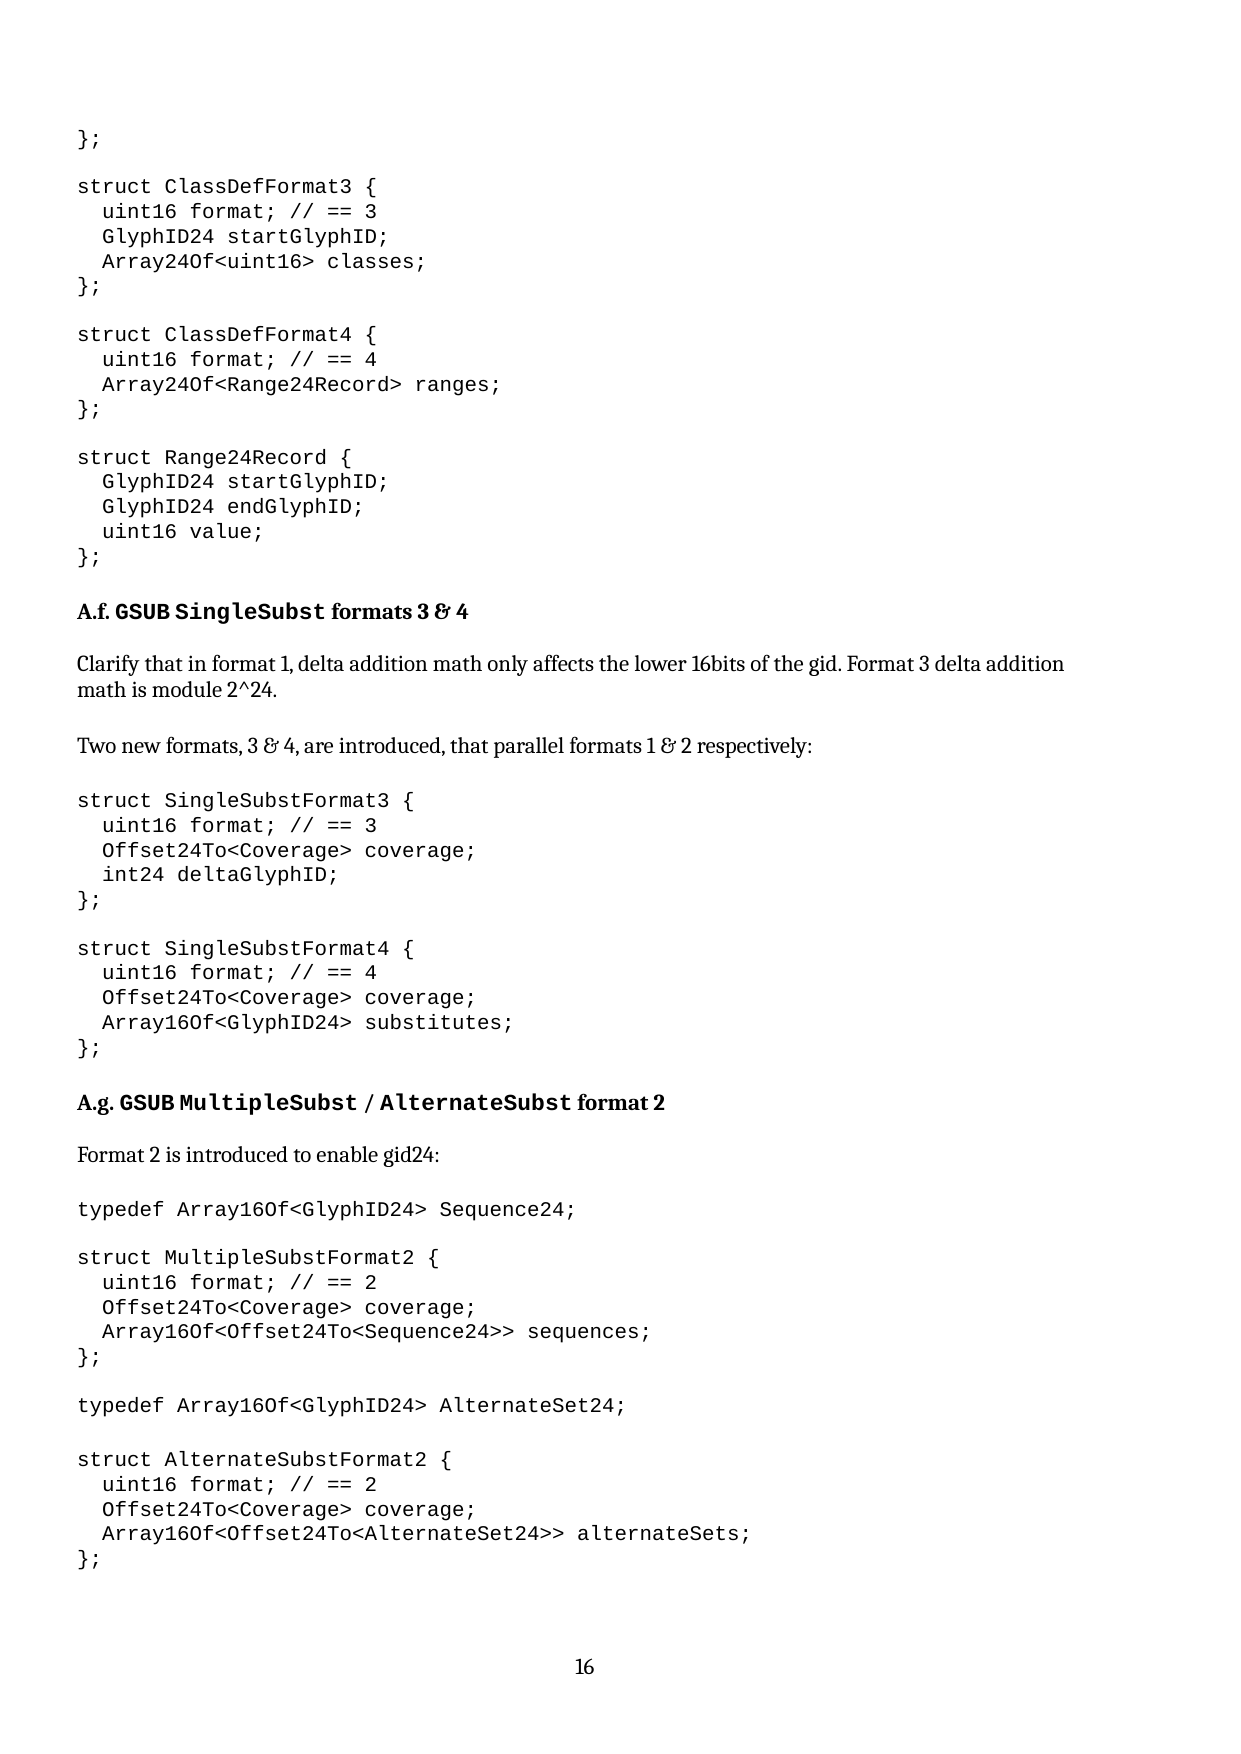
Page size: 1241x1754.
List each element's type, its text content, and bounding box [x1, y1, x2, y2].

text struct Range24Record { GlyphID24 startGlyphID; GlyphID24 endGlyphID; uint16 value; }; [77, 446, 1093, 569]
text Clarify that in format 1, delta addition math only affects the lower 16bits of the gid. Format 3 delta addition math is module 2^24. [77, 651, 1093, 703]
text typedef Array16Of<GlyphID24> AlternateSet24; [77, 1393, 1093, 1418]
text struct MultipleSubstFormat2 { uint16 format; // == 2 Offset24To<Coverage> coverage; Array16Of<Offset24To<Sequence24>> sequences; }; [77, 1246, 1093, 1370]
text struct ClassDefFormat4 { uint16 format; // == 4 Array24Of<Range24Record> ranges; }; [77, 323, 1093, 422]
text Two new formats, 3 & 4, are introduced, that parallel formats 1 & 2 respectively: [77, 733, 1093, 759]
text struct SingleSubstFormat4 { uint16 format; // == 4 Offset24To<Coverage> coverage; Array16Of<GlyphID24> substitutes; }; [77, 936, 1093, 1060]
subtitle GSUB SingleSubst formats 3 & 4 [77, 598, 1093, 626]
text struct AlternateSubstFormat2 { uint16 format; // == 2 Offset24To<Coverage> coverage; Array16Of<Offset24To<AlternateSet24>> alternateSets; }; [77, 1448, 1093, 1572]
text typedef Array16Of<GlyphID24> Sequence24; [77, 1197, 1093, 1222]
subtitle GSUB MultipleSubst / AlternateSubst format 2 [77, 1089, 1093, 1117]
text Format 2 is introduced to enable gid24: [77, 1142, 1093, 1168]
text struct ClassDefFormat3 { uint16 format; // == 3 GlyphID24 startGlyphID; Array24Of<uint16> classes; }; [77, 175, 1093, 299]
text }; [77, 127, 1093, 152]
text struct SingleSubstFormat3 { uint16 format; // == 3 Offset24To<Coverage> coverage; int24 deltaGlyphID; }; [77, 789, 1093, 913]
